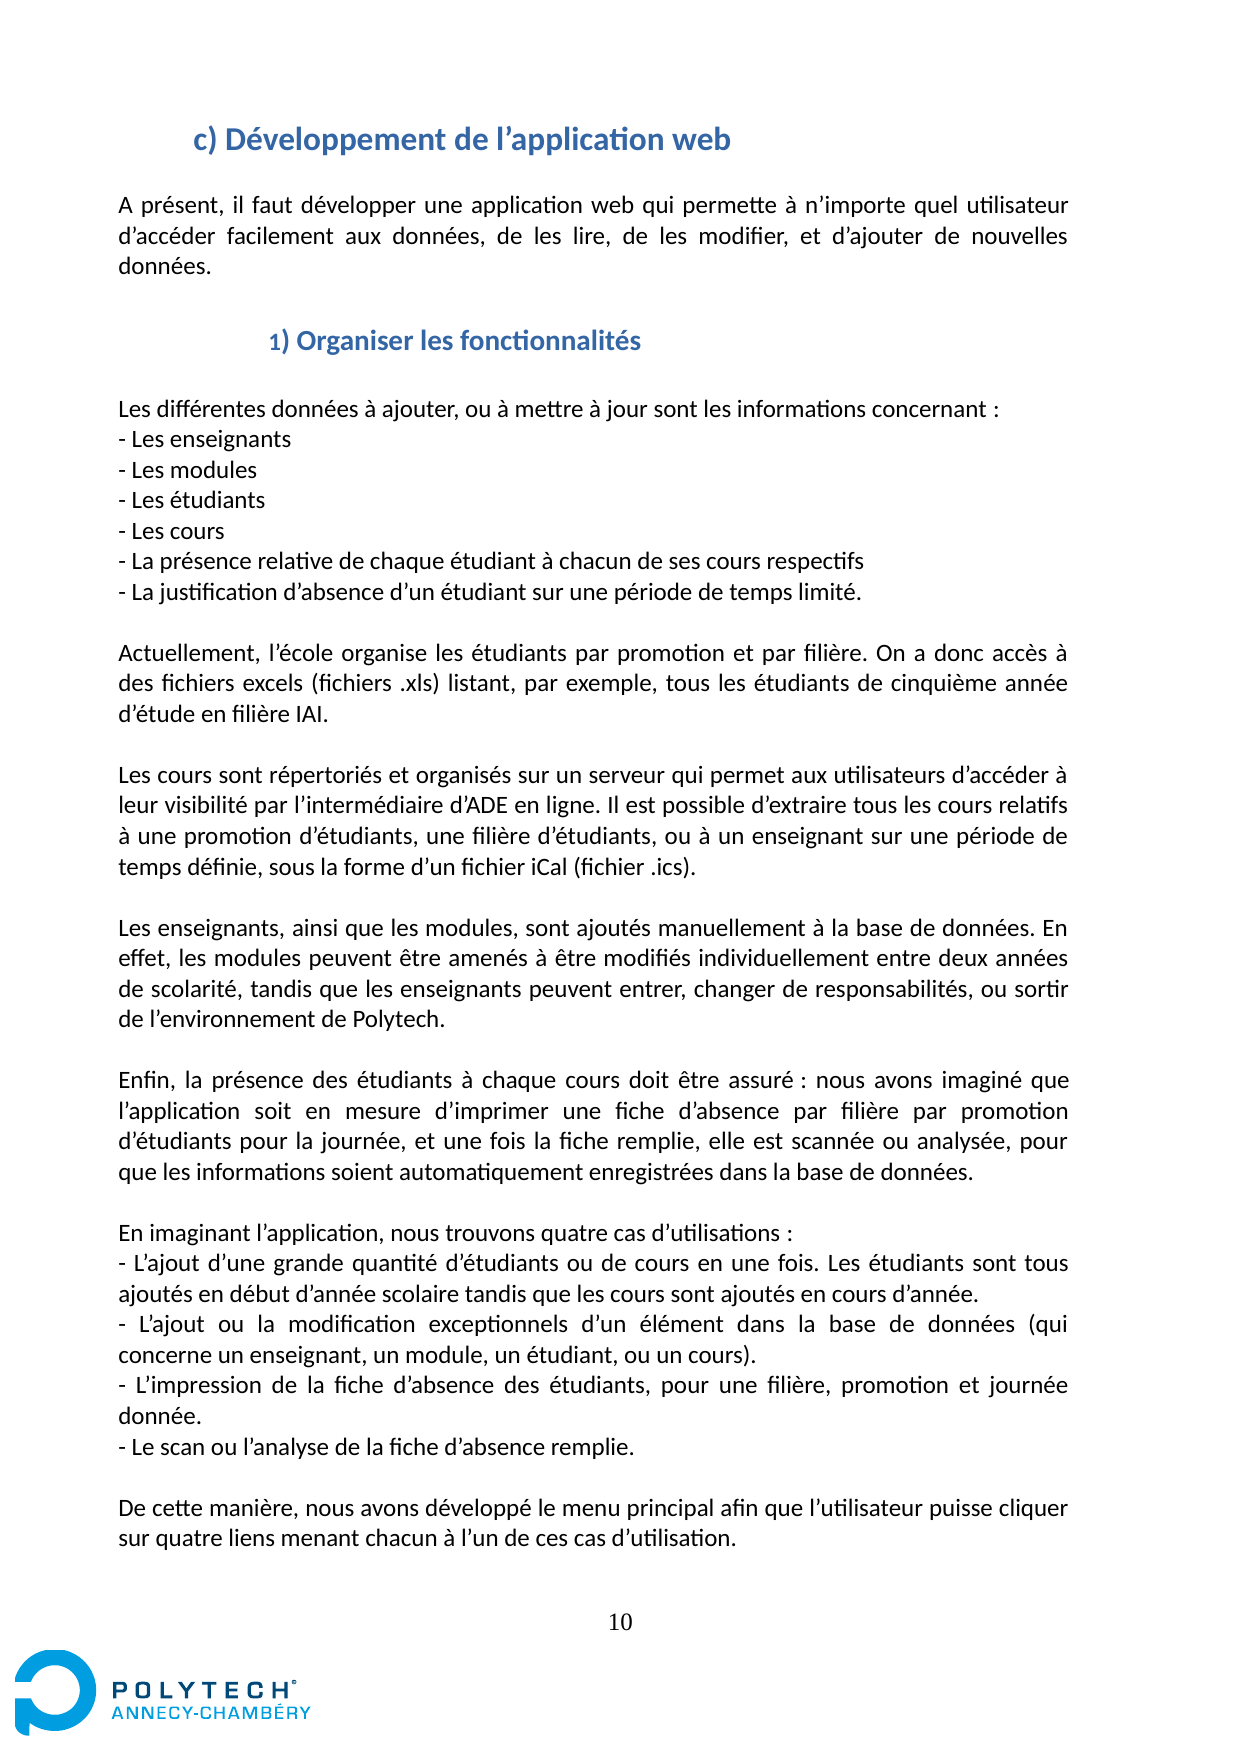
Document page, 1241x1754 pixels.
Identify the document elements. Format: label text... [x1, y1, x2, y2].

text - Les cours [118, 515, 1070, 546]
text 1) Organiser les fonctionnalités [118, 322, 1070, 357]
text - Les modules [118, 454, 1070, 484]
text Enfin, la présence des étudiants à chaque cours doit être assuré : nous avons imaginé que l’application soit en mesure d’imprimer une fiche d’absence par filière par promotion d’étudiants pour la journée, et une fois la fiche remplie, elle est scannée ou analysée, pour que les informations soient automatiquement enregistrées dans la base de données. [118, 1064, 1070, 1186]
text Les différentes données à ajouter, ou à mettre à jour sont les informations concernant : [118, 393, 1070, 423]
text - Les enseignants [118, 423, 1070, 454]
text - La justification d’absence d’un étudiant sur une période de temps limité. [118, 576, 1070, 607]
text - L’ajout ou la modification exceptionnels d’un élément dans la base de données (qui concerne un enseignant, un module, un étudiant, ou un cours). [118, 1308, 1070, 1369]
text - Le scan ou l’analyse de la fiche d’absence remplie. [118, 1431, 1070, 1461]
text Actuellement, l’école organise les étudiants par promotion et par filière. On a donc accès à des fichiers excels (fichiers .xls) listant, par exemple, tous les étudiants de cinquième année d’étude en filière IAI. [118, 637, 1070, 729]
text - La présence relative de chaque étudiant à chacun de ses cours respectifs [118, 546, 1070, 576]
text A présent, il faut développer une application web qui permette à n’importe quel utilisateur d’accéder facilement aux données, de les lire, de les modifier, et d’ajouter de nouvelles données. [118, 189, 1070, 281]
text - L’ajout d’une grande quantité d’étudiants ou de cours en une fois. Les étudiants sont tous ajoutés en début d’année scolaire tandis que les cours sont ajoutés en cours d’année. [118, 1247, 1070, 1308]
text Les cours sont répertoriés et organisés sur un serveur qui permet aux utilisateurs d’accéder à leur visibilité par l’intermédiaire d’ADE en ligne. Il est possible d’extraire tous les cours relatifs à une promotion d’étudiants, une filière d’étudiants, ou à un enseignant sur une période de temps définie, sous la forme d’un fichier iCal (fichier .ics). [118, 759, 1070, 881]
text Les enseignants, ainsi que les modules, sont ajoutés manuellement à la base de données. En effet, les modules peuvent être amenés à être modifiés individuellement entre deux années de scolarité, tandis que les enseignants peuvent entrer, changer de responsabilités, ou sortir de l’environnement de Polytech. [118, 912, 1070, 1034]
text En imaginant l’application, nous trouvons quatre cas d’utilisations : [118, 1217, 1070, 1247]
text - L’impression de la fiche d’absence des étudiants, pour une filière, promotion et journée donnée. [118, 1369, 1070, 1431]
text De cette manière, nous avons développé le menu principal afin que l’utilisateur puisse cliquer sur quatre liens menant chacun à l’un de ces cas d’utilisation. [118, 1492, 1070, 1553]
text - Les étudiants [118, 484, 1070, 515]
text c) Développement de l’application web [118, 118, 1070, 159]
